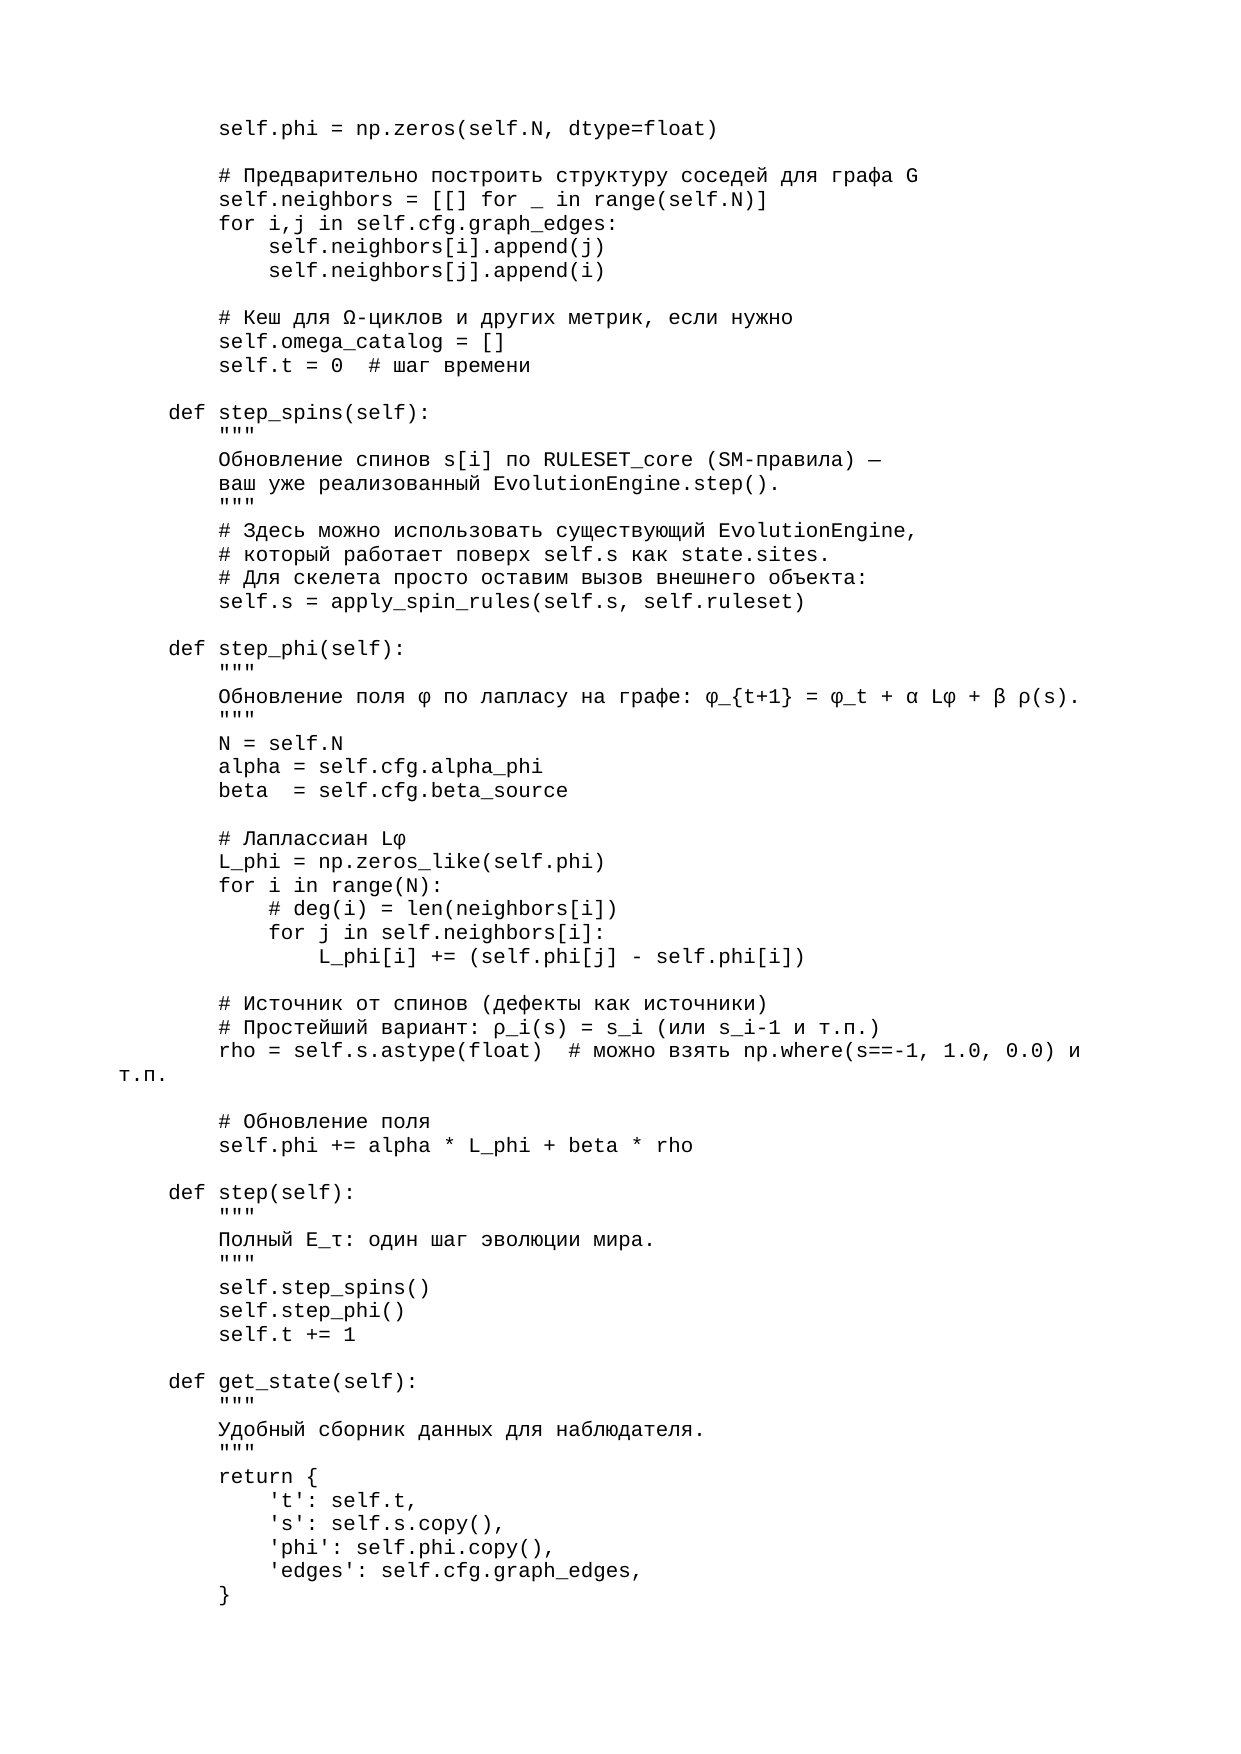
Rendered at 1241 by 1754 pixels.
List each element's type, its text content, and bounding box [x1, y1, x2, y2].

text self.neighbors = [[] for _ in range(self.N)] [118, 189, 1122, 213]
text """ [118, 662, 1122, 686]
text """ [118, 1253, 1122, 1277]
text beta = self.cfg.beta_source [118, 780, 1122, 804]
text """ [118, 426, 1122, 449]
text def get_state(self): [118, 1371, 1122, 1395]
text Обновление поля φ по лапласу на графе: φ_{t+1} = φ_t + α Lφ + β ρ(s). [118, 686, 1122, 709]
text ваш уже реализованный EvolutionEngine.step(). [118, 473, 1122, 496]
text Удобный сборник данных для наблюдателя. [118, 1419, 1122, 1442]
text # Для скелета просто оставим вызов внешнего объекта: [118, 567, 1122, 591]
text L_phi = np.zeros_like(self.phi) [118, 851, 1122, 875]
text """ [118, 1206, 1122, 1229]
text # Простейший вариант: ρ_i(s) = s_i (или s_i-1 и т.п.) [118, 1017, 1122, 1040]
text for j in self.neighbors[i]: [118, 922, 1122, 946]
text self.neighbors[j].append(i) [118, 260, 1122, 284]
text # Кеш для Ω-циклов и других метрик, если нужно [118, 307, 1122, 331]
text 't': self.t, [118, 1489, 1122, 1513]
text self.phi += alpha * L_phi + beta * rho [118, 1135, 1122, 1158]
text """ [118, 1395, 1122, 1419]
text self.t = 0 # шаг времени [118, 354, 1122, 378]
text self.step_spins() [118, 1277, 1122, 1300]
text # Обновление поля [118, 1111, 1122, 1135]
text """ [118, 1442, 1122, 1466]
text self.t += 1 [118, 1324, 1122, 1348]
text self.omega_catalog = [] [118, 331, 1122, 354]
text 's': self.s.copy(), [118, 1513, 1122, 1537]
text } [118, 1584, 1122, 1608]
text def step_phi(self): [118, 638, 1122, 662]
text """ [118, 496, 1122, 520]
text return { [118, 1466, 1122, 1489]
text self.phi = np.zeros(self.N, dtype=float) [118, 118, 1122, 142]
text L_phi[i] += (self.phi[j] - self.phi[i]) [118, 946, 1122, 969]
text # Источник от спинов (дефекты как источники) [118, 993, 1122, 1017]
text self.s = apply_spin_rules(self.s, self.ruleset) [118, 591, 1122, 615]
text def step(self): [118, 1182, 1122, 1206]
text alpha = self.cfg.alpha_phi [118, 757, 1122, 780]
text 'edges': self.cfg.graph_edges, [118, 1561, 1122, 1584]
text # Предварительно построить структуру соседей для графа G [118, 165, 1122, 189]
text self.neighbors[i].append(j) [118, 236, 1122, 260]
text for i,j in self.cfg.graph_edges: [118, 213, 1122, 236]
text rho = self.s.astype(float) # можно взять np.where(s==-1, 1.0, 0.0) и т.п. [118, 1040, 1122, 1088]
text self.step_phi() [118, 1300, 1122, 1324]
text # deg(i) = len(neighbors[i]) [118, 898, 1122, 922]
text 'phi': self.phi.copy(), [118, 1537, 1122, 1561]
text Обновление спинов s[i] по RULESET_core (SM-правила) — [118, 449, 1122, 473]
text N = self.N [118, 733, 1122, 757]
text # Лаплассиан Lφ [118, 827, 1122, 851]
text def step_spins(self): [118, 402, 1122, 426]
text # Здесь можно использовать существующий EvolutionEngine, [118, 520, 1122, 544]
text for i in range(N): [118, 875, 1122, 898]
text """ [118, 709, 1122, 733]
text Полный E_τ: один шаг эволюции мира. [118, 1229, 1122, 1253]
text # который работает поверх self.s как state.sites. [118, 544, 1122, 567]
